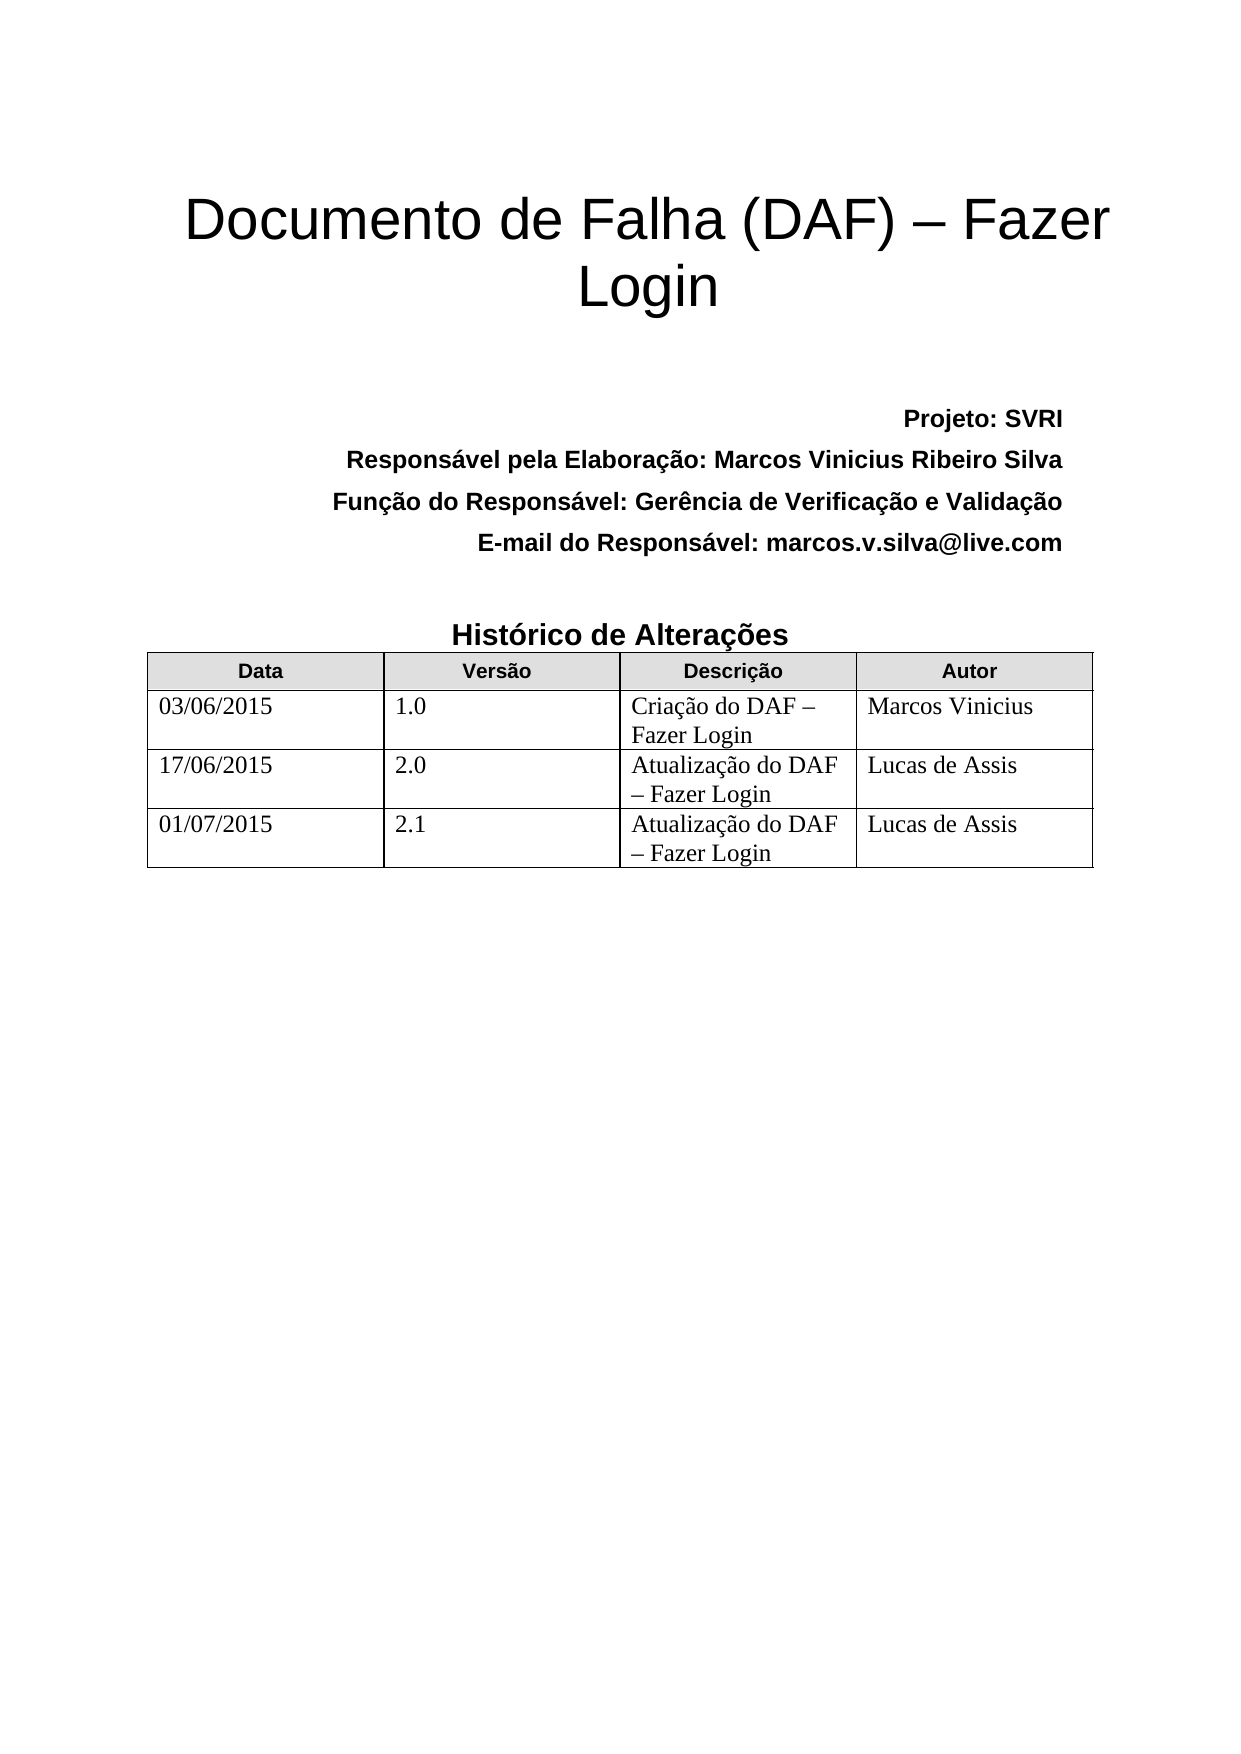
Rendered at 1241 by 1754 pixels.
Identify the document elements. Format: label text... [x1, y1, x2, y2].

table_cell 03/06/2015 [148, 691, 383, 749]
text Projeto: SVRI [177, 404, 1063, 433]
table_header Autor [857, 653, 1092, 689]
table_cell 2.1 [385, 809, 619, 867]
text Responsável pela Elaboração: Marcos Vinicius Ribeiro Silva [177, 446, 1063, 474]
table_cell Lucas de Assis [857, 809, 1092, 867]
table_cell 01/07/2015 [148, 809, 383, 867]
table_cell 1.0 [385, 691, 619, 749]
text Documento de Falha (DAF) – Fazer Login [177, 185, 1119, 319]
table_header Data [148, 653, 383, 689]
text Função do Responsável: Gerência de Verificação e Validação [177, 487, 1063, 516]
table_cell Atualização do DAF – Fazer Login [621, 809, 856, 867]
table_cell Marcos Vinicius [857, 691, 1092, 749]
table_cell Atualização do DAF – Fazer Login [621, 750, 856, 808]
table_header Descrição [621, 653, 856, 689]
table_cell 2.0 [385, 750, 619, 808]
table_cell Criação do DAF – Fazer Login [621, 691, 856, 749]
table_header Versão [385, 653, 619, 689]
table_cell 17/06/2015 [148, 750, 383, 808]
table_cell Lucas de Assis [857, 750, 1092, 808]
text Histórico de Alterações [177, 617, 1063, 652]
text E-mail do Responsável: marcos.v.silva@live.com [177, 528, 1063, 557]
